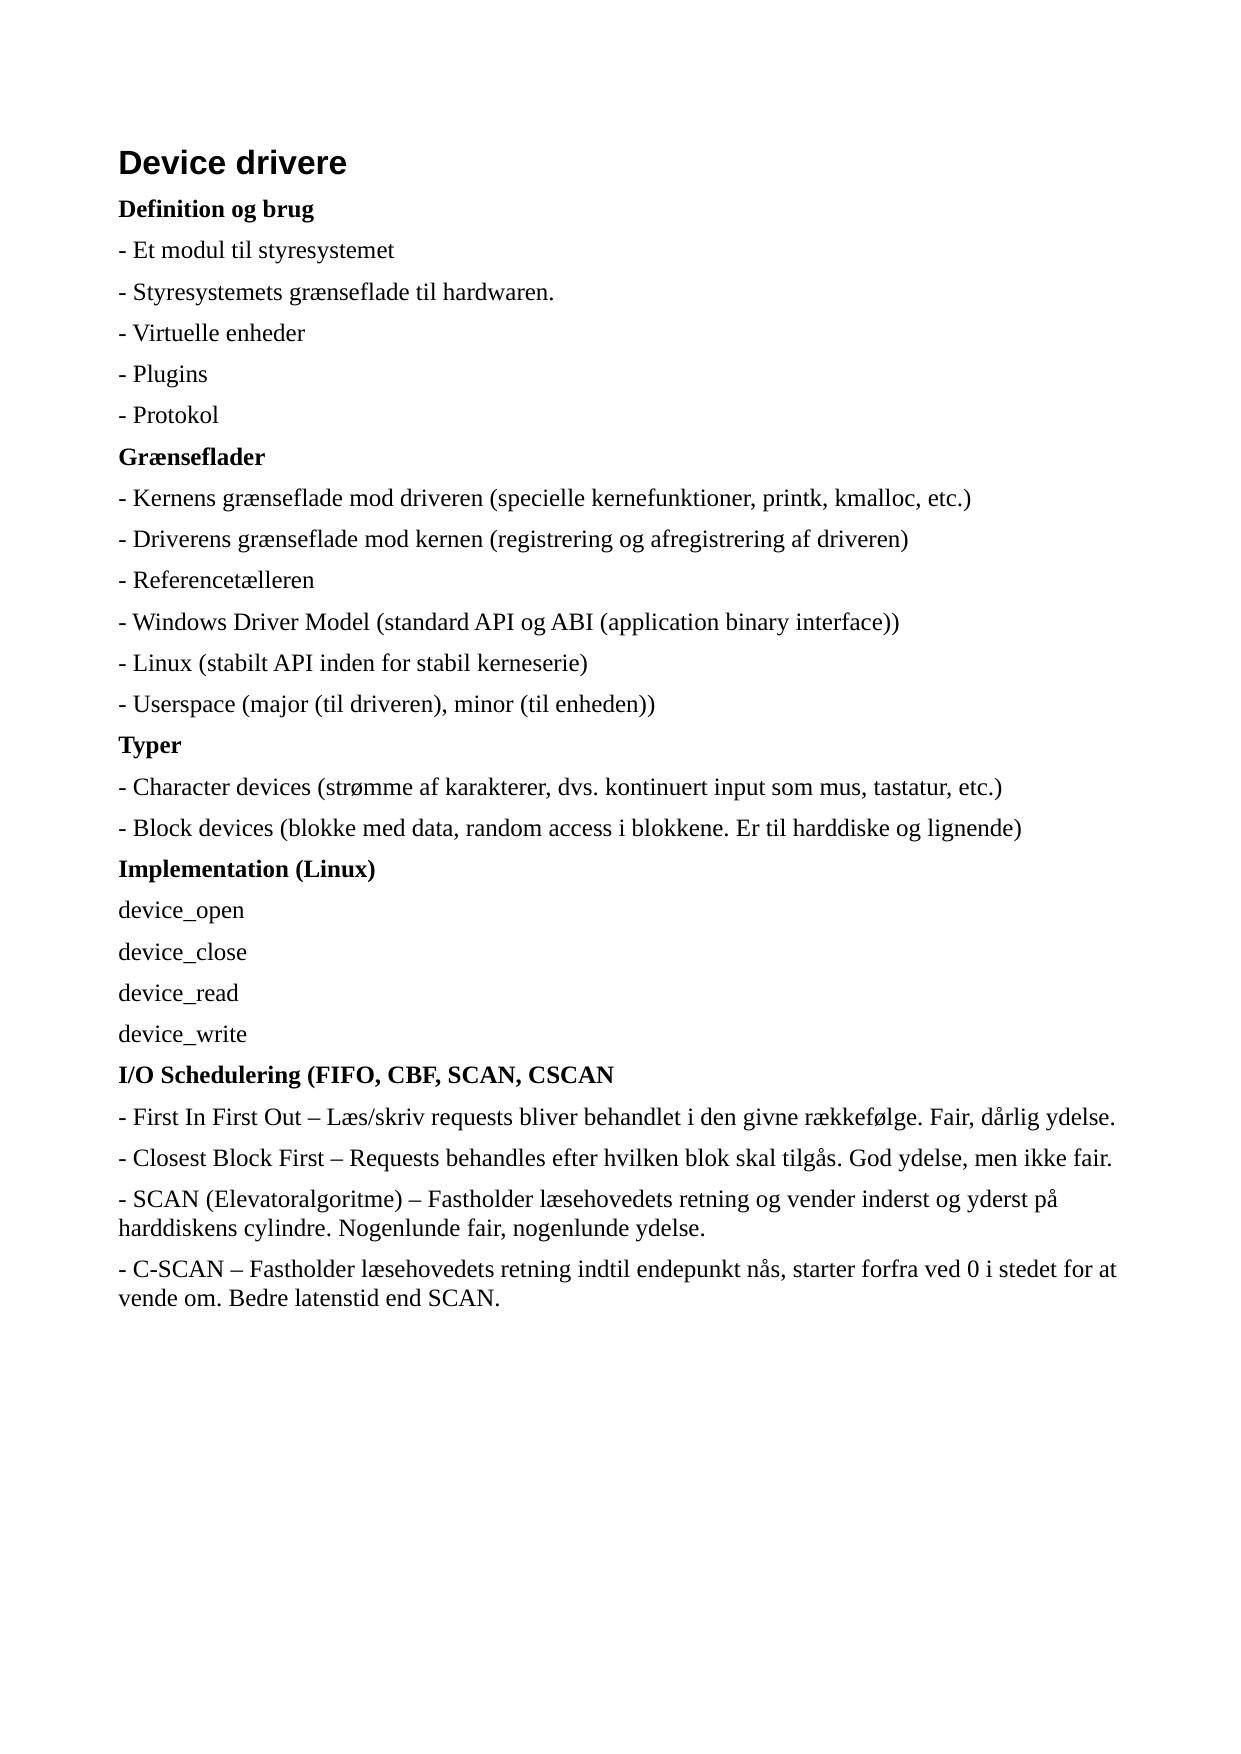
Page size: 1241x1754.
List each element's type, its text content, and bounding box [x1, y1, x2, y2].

subtitle Device drivere [118, 143, 1122, 182]
text Definition og brug [118, 194, 1122, 223]
text - Block devices (blokke med data, random access i blokkene. Er til harddiske og lignende) [118, 813, 1122, 842]
text - SCAN (Elevatoralgoritme) – Fastholder læsehovedets retning og vender inderst og yderst på harddiskens cylindre. Nogenlunde fair, nogenlunde ydelse. [118, 1184, 1122, 1242]
text - Windows Driver Model (standard API og ABI (application binary interface)) [118, 607, 1122, 636]
text Typer [118, 731, 1122, 759]
text - Kernens grænseflade mod driveren (specielle kernefunktioner, printk, kmalloc, etc.) [118, 483, 1122, 512]
text - Virtuelle enheder [118, 318, 1122, 347]
text device_read [118, 978, 1122, 1007]
text device_open [118, 896, 1122, 924]
text Implementation (Linux) [118, 854, 1122, 883]
text device_write [118, 1019, 1122, 1048]
text Grænseflader [118, 442, 1122, 471]
text - First In First Out – Læs/skriv requests bliver behandlet i den givne rækkefølge. Fair, dårlig ydelse. [118, 1102, 1122, 1131]
text - C-SCAN – Fastholder læsehovedets retning indtil endepunkt nås, starter forfra ved 0 i stedet for at vende om. Bedre latenstid end SCAN. [118, 1254, 1122, 1312]
text - Styresystemets grænseflade til hardwaren. [118, 277, 1122, 306]
text - Plugins [118, 359, 1122, 388]
text I/O Schedulering (FIFO, CBF, SCAN, CSCAN [118, 1061, 1122, 1089]
text - Closest Block First – Requests behandles efter hvilken blok skal tilgås. God ydelse, men ikke fair. [118, 1143, 1122, 1172]
text - Et modul til styresystemet [118, 236, 1122, 264]
text - Linux (stabilt API inden for stabil kerneserie) [118, 648, 1122, 677]
text device_close [118, 937, 1122, 966]
text - Userspace (major (til driveren), minor (til enheden)) [118, 689, 1122, 718]
text - Character devices (strømme af karakterer, dvs. kontinuert input som mus, tastatur, etc.) [118, 772, 1122, 801]
text - Protokol [118, 401, 1122, 429]
text - Driverens grænseflade mod kernen (registrering og afregistrering af driveren) [118, 524, 1122, 553]
text - Referencetælleren [118, 566, 1122, 594]
